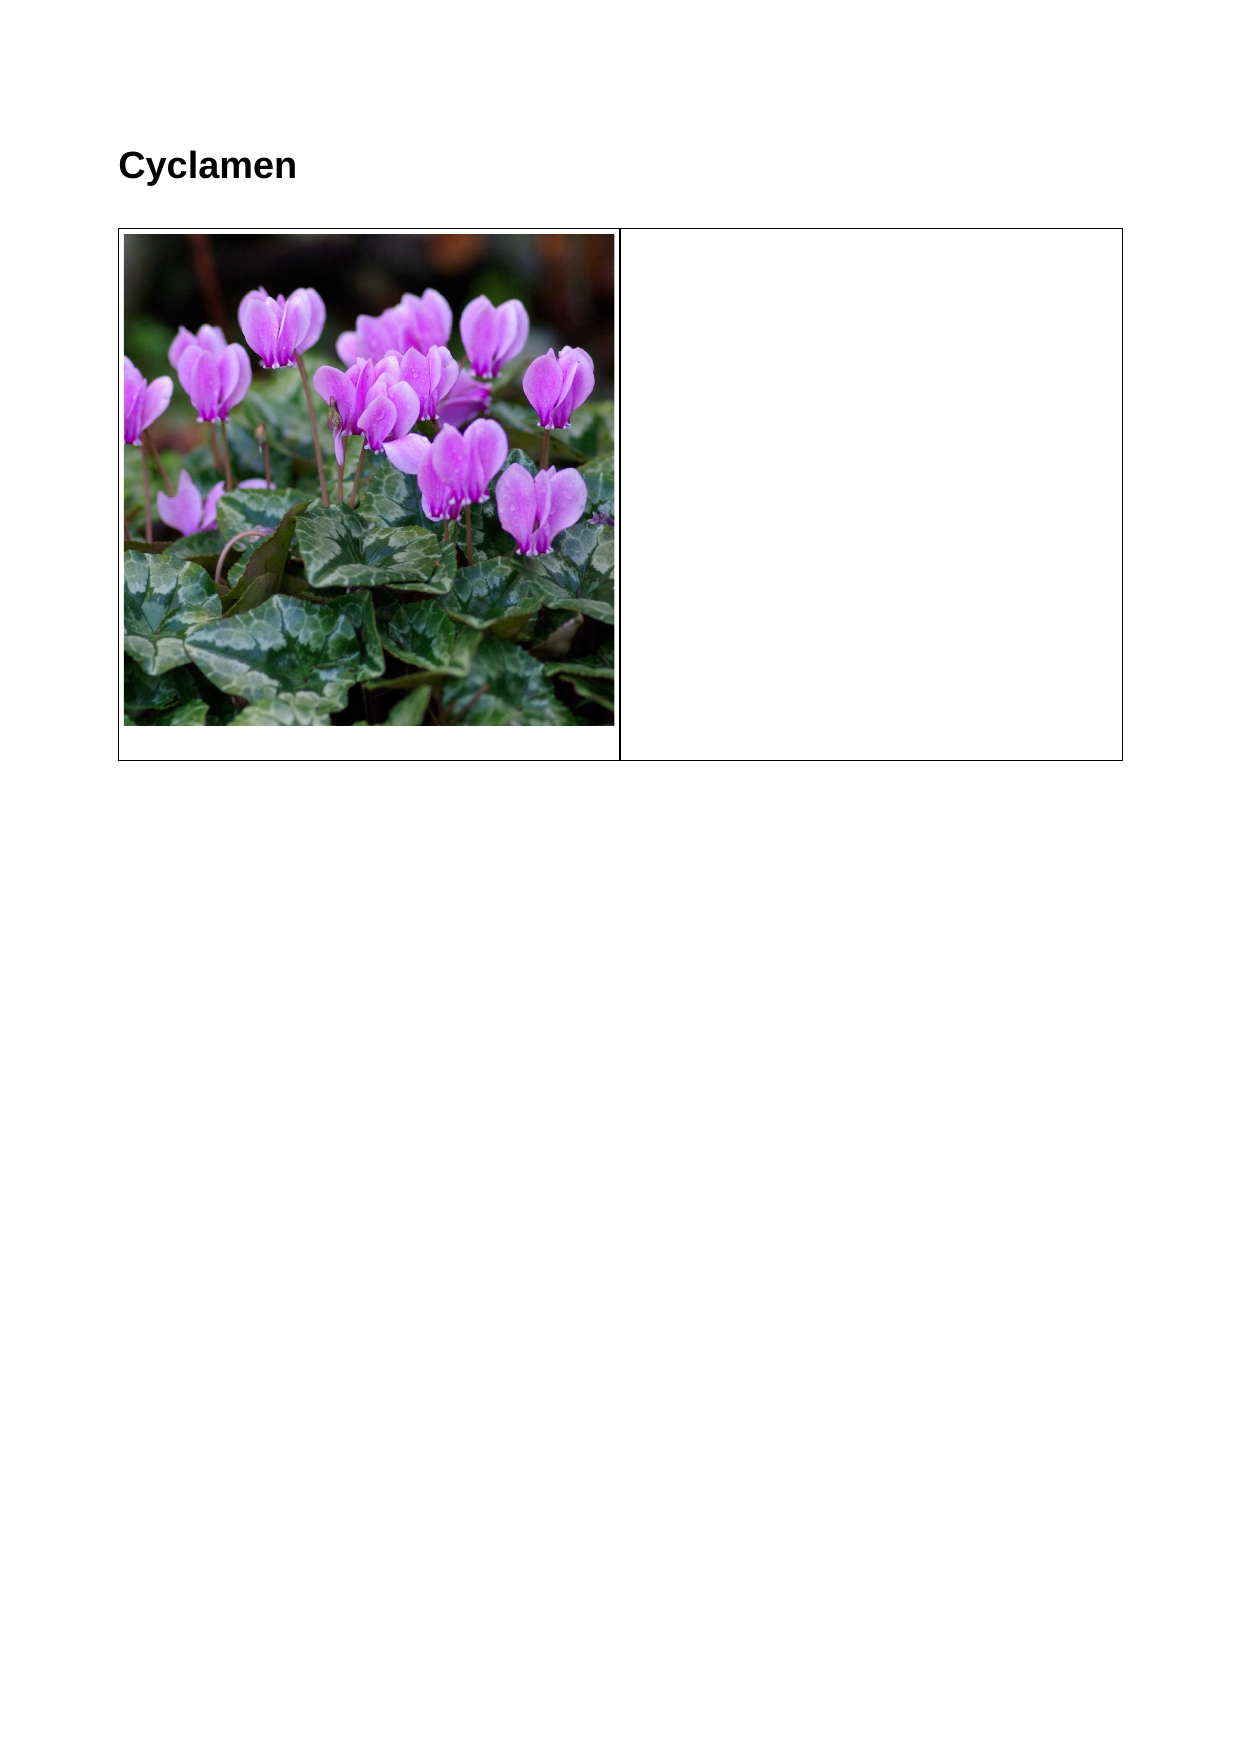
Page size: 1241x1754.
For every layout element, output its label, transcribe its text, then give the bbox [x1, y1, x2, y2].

table_header [119, 229, 619, 760]
picture [123, 234, 615, 726]
table_header [621, 229, 1122, 760]
subtitle Cyclamen [118, 143, 1122, 187]
